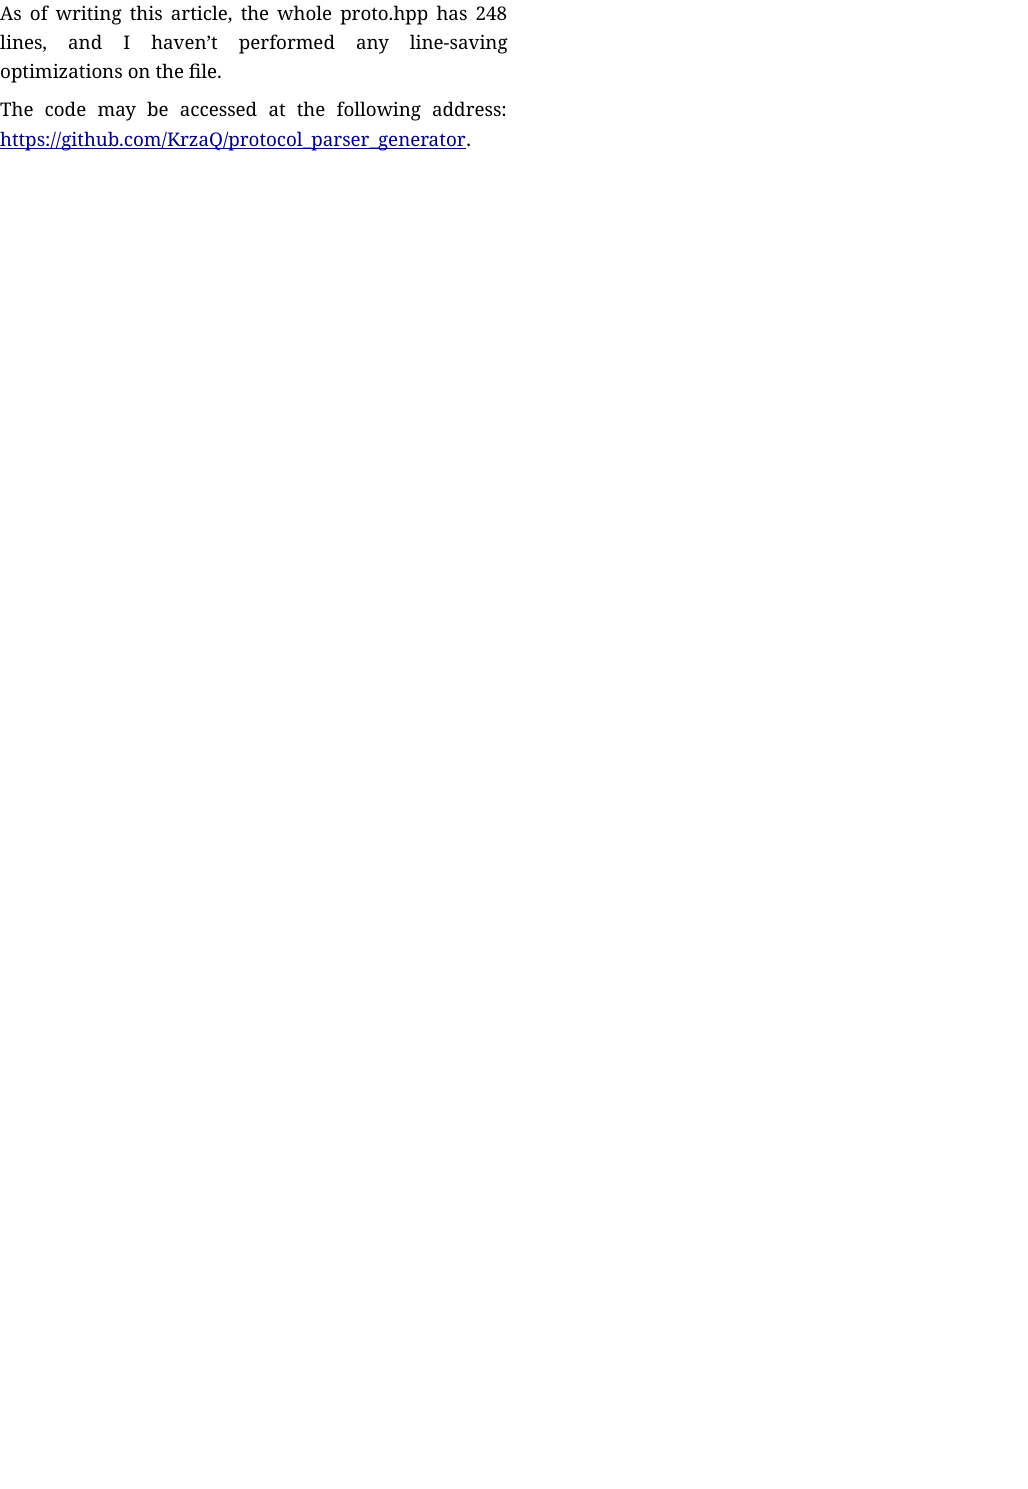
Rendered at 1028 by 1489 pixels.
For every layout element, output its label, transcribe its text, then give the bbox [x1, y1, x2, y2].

text As of writing this article, the whole proto.hpp has 248 lines, and I haven’t performed any line-saving optimizations on the file. [0, 0, 508, 84]
text The code may be accessed at the following address: https://github.com/KrzaQ/protocol_parser_generator. [0, 97, 508, 151]
